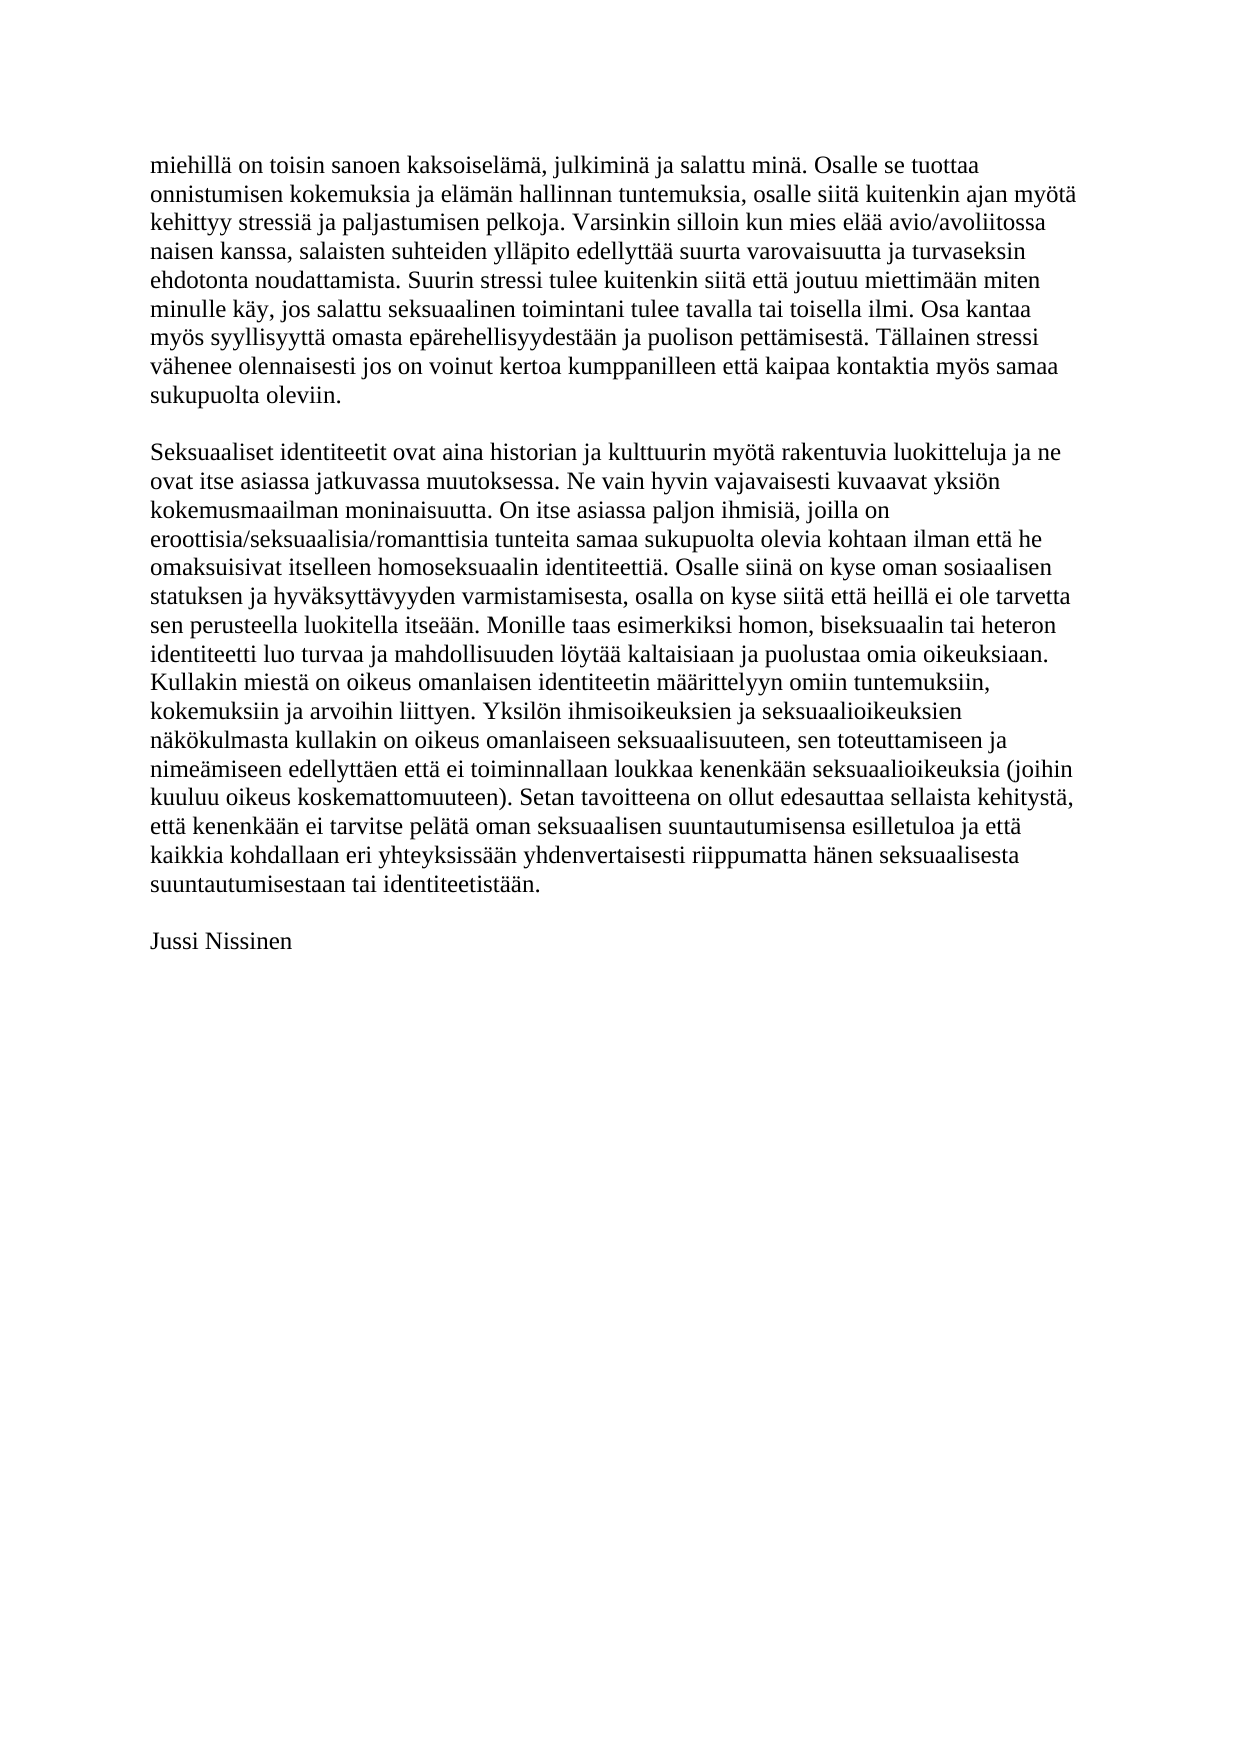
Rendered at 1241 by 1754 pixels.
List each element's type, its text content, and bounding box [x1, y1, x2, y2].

text miehillä on toisin sanoen kaksoiselämä, julkiminä ja salattu minä. Osalle se tuottaa onnistumisen kokemuksia ja elämän hallinnan tuntemuksia, osalle siitä kuitenkin ajan myötä kehittyy stressiä ja paljastumisen pelkoja. Varsinkin silloin kun mies elää avio/avoliitossa naisen kanssa, salaisten suhteiden ylläpito edellyttää suurta varovaisuutta ja turvaseksin ehdotonta noudattamista. Suurin stressi tulee kuitenkin siitä että joutuu miettimään miten minulle käy, jos salattu seksuaalinen toimintani tulee tavalla tai toisella ilmi. Osa kantaa myös syyllisyyttä omasta epärehellisyydestään ja puolison pettämisestä. Tällainen stressi vähenee olennaisesti jos on voinut kertoa kumppanilleen että kaipaa kontaktia myös samaa sukupuolta oleviin. Seksuaaliset identiteetit ovat aina historian ja kulttuurin myötä rakentuvia luokitteluja ja ne ovat itse asiassa jatkuvassa muutoksessa. Ne vain hyvin vajavaisesti kuvaavat yksiön kokemusmaailman moninaisuutta. On itse asiassa paljon ihmisiä, joilla on eroottisia/seksuaalisia/romanttisia tunteita samaa sukupuolta olevia kohtaan ilman että he omaksuisivat itselleen homoseksuaalin identiteettiä. Osalle siinä on kyse oman sosiaalisen statuksen ja hyväksyttävyyden varmistamisesta, osalla on kyse siitä että heillä ei ole tarvetta sen perusteella luokitella itseään. Monille taas esimerkiksi homon, biseksuaalin tai heteron identiteetti luo turvaa ja mahdollisuuden löytää kaltaisiaan ja puolustaa omia oikeuksiaan. Kullakin miestä on oikeus omanlaisen identiteetin määrittelyyn omiin tuntemuksiin, kokemuksiin ja arvoihin liittyen. Yksilön ihmisoikeuksien ja seksuaalioikeuksien näkökulmasta kullakin on oikeus omanlaiseen seksuaalisuuteen, sen toteuttamiseen ja nimeämiseen edellyttäen että ei toiminnallaan loukkaa kenenkään seksuaalioikeuksia (joihin kuuluu oikeus koskemattomuuteen). Setan tavoitteena on ollut edesauttaa sellaista kehitystä, että kenenkään ei tarvitse pelätä oman seksuaalisen suuntautumisensa esilletuloa ja että kaikkia kohdallaan eri yhteyksissään yhdenvertaisesti riippumatta hänen seksuaalisesta suuntautumisestaan tai identiteetistään. Jussi Nissinen [150, 150, 1090, 955]
